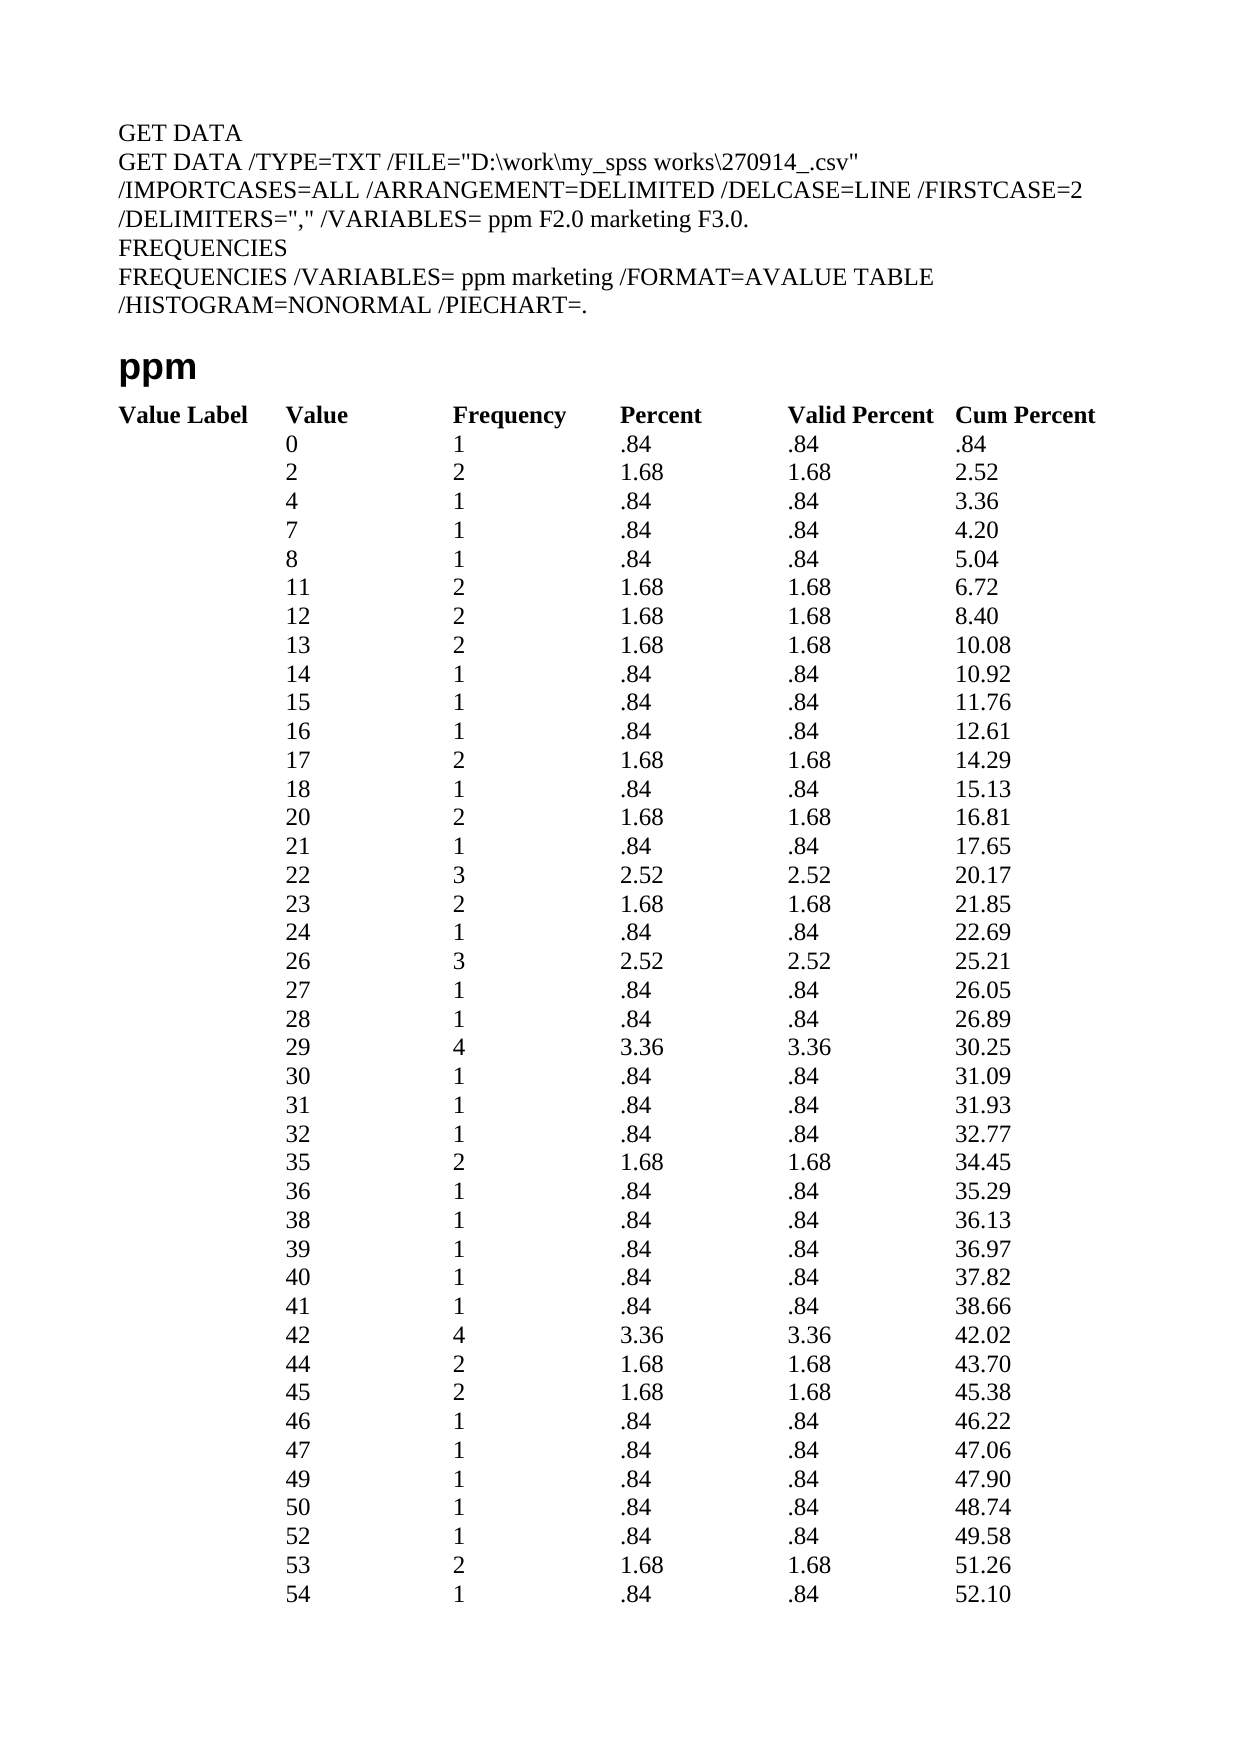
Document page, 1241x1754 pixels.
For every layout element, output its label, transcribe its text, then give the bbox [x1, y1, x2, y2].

table_cell 3.36 [788, 981, 955, 1009]
table_cell 13 [285, 578, 453, 607]
table_cell 2 [453, 578, 620, 607]
table_cell 52 [285, 1469, 453, 1498]
table_cell .84 [620, 952, 787, 981]
table_cell 1 [453, 952, 620, 981]
table_cell 2.52 [788, 808, 955, 837]
table_cell 16.81 [955, 751, 1122, 779]
table_cell 20.17 [955, 808, 1122, 837]
table_cell 16 [285, 664, 453, 693]
table_cell 3 [453, 808, 620, 837]
table_cell 31.09 [955, 1009, 1122, 1038]
table_cell 2.52 [620, 808, 787, 837]
table_cell [118, 1268, 285, 1297]
table_cell 15.13 [955, 722, 1122, 751]
table_cell 1 [453, 1124, 620, 1153]
table_cell 35 [285, 1096, 453, 1124]
table_cell 1 [453, 923, 620, 952]
table_cell [118, 866, 285, 894]
table_cell [118, 1124, 285, 1153]
table_cell [118, 1153, 285, 1182]
table_cell .84 [788, 1469, 955, 1498]
table_cell 22.69 [955, 866, 1122, 894]
table_cell .84 [788, 1067, 955, 1096]
table_cell 52.10 [955, 1527, 1122, 1556]
table_cell [118, 779, 285, 808]
table_cell [118, 1383, 285, 1412]
table_cell 26.05 [955, 923, 1122, 952]
table_cell [118, 1182, 285, 1211]
table_header [620, 348, 787, 377]
table_cell 3.36 [620, 1268, 787, 1297]
table_cell .84 [620, 1009, 787, 1038]
table_cell 23 [285, 837, 453, 866]
table_cell 54.62 [955, 1584, 1122, 1613]
table_cell 8 [285, 492, 453, 521]
table_cell 3.36 [620, 981, 787, 1009]
table_cell 1 [453, 1067, 620, 1096]
table_cell 45.38 [955, 1326, 1122, 1354]
table_cell 51.26 [955, 1498, 1122, 1527]
table_cell [118, 837, 285, 866]
table_cell 28 [285, 952, 453, 981]
table_cell [118, 549, 285, 578]
table_cell 32.77 [955, 1067, 1122, 1096]
table_cell 1.68 [620, 751, 787, 779]
table_cell 1.68 [788, 1297, 955, 1326]
table_cell 2 [453, 837, 620, 866]
table_cell 2 [453, 1326, 620, 1354]
table_cell 34.45 [955, 1096, 1122, 1124]
table_cell 1.68 [788, 406, 955, 434]
table_cell [118, 492, 285, 521]
table_cell 1.68 [620, 521, 787, 549]
table_cell 2 [453, 1297, 620, 1326]
table_cell 31 [285, 1038, 453, 1067]
table_cell 1.68 [788, 1096, 955, 1124]
table_cell 25.21 [955, 894, 1122, 923]
table_cell 27 [285, 923, 453, 952]
table_cell 1 [453, 722, 620, 751]
table_cell 1 [453, 1527, 620, 1556]
table_cell .84 [788, 1211, 955, 1239]
table_cell 3.36 [955, 434, 1122, 463]
table_cell .84 [620, 722, 787, 751]
table_cell .84 [788, 492, 955, 521]
table_cell 53.78 [955, 1556, 1122, 1584]
table_cell 21 [285, 779, 453, 808]
table_cell 1.68 [788, 751, 955, 779]
table_cell .84 [620, 1153, 787, 1182]
table_cell 1.68 [620, 1498, 787, 1527]
table_cell .84 [620, 434, 787, 463]
table_cell 1 [453, 1469, 620, 1498]
table_cell 21.85 [955, 837, 1122, 866]
table_cell [118, 664, 285, 693]
table_cell 24 [285, 866, 453, 894]
table_cell 1 [453, 1441, 620, 1469]
table_cell [118, 406, 285, 434]
table_cell 14.29 [955, 693, 1122, 722]
table_cell .84 [620, 1354, 787, 1383]
table_cell [118, 1038, 285, 1067]
table_cell .84 [788, 1009, 955, 1038]
table_cell .84 [788, 664, 955, 693]
table_cell 22 [285, 808, 453, 837]
table_cell [118, 1498, 285, 1527]
table_cell [118, 1211, 285, 1239]
table_cell 1 [453, 1182, 620, 1211]
table_cell 1 [453, 434, 620, 463]
table_cell 47.06 [955, 1383, 1122, 1412]
table_cell 1.68 [788, 837, 955, 866]
table_cell 4 [285, 434, 453, 463]
table_cell 2 [453, 1498, 620, 1527]
table_cell 2 [453, 1556, 620, 1584]
table_cell 20 [285, 751, 453, 779]
text FREQUENCIES [118, 233, 1122, 262]
table_cell 36 [285, 1124, 453, 1153]
table_cell .84 [620, 1527, 787, 1556]
table_cell 1 [453, 779, 620, 808]
table_cell 38 [285, 1153, 453, 1182]
table_cell .84 [788, 1182, 955, 1211]
table_cell 1.68 [620, 1326, 787, 1354]
table_cell [118, 1584, 285, 1613]
table_cell 1 [453, 377, 620, 406]
table_cell [118, 636, 285, 664]
table_cell 1 [453, 1383, 620, 1412]
table_cell .84 [620, 636, 787, 664]
table_cell 14 [285, 607, 453, 636]
table_cell 2 [453, 406, 620, 434]
table_cell 42 [285, 1268, 453, 1297]
table_header [453, 348, 620, 377]
table_cell 2 [453, 751, 620, 779]
table_cell 10.92 [955, 607, 1122, 636]
table_cell .84 [788, 923, 955, 952]
table_cell 1.68 [620, 837, 787, 866]
table_cell .84 [788, 952, 955, 981]
table_cell .84 [788, 636, 955, 664]
table_cell 1 [453, 664, 620, 693]
table_cell 1 [453, 866, 620, 894]
table_cell [118, 377, 285, 406]
table_cell [118, 1441, 285, 1469]
table_cell .84 [620, 1441, 787, 1469]
table_cell 3 [453, 894, 620, 923]
table_cell 8.40 [955, 549, 1122, 578]
table_cell 2 [453, 521, 620, 549]
table_cell [118, 1354, 285, 1383]
table_cell 44 [285, 1297, 453, 1326]
table_cell .84 [788, 779, 955, 808]
table_cell 48.74 [955, 1441, 1122, 1469]
table_cell 4 [453, 981, 620, 1009]
table_cell 1.68 [620, 693, 787, 722]
table_cell .84 [788, 1239, 955, 1268]
table_cell .84 [788, 1124, 955, 1153]
table_cell 56 [285, 1584, 453, 1613]
table_header Value Label [118, 348, 285, 377]
table_cell .84 [620, 463, 787, 492]
table_cell 53 [285, 1498, 453, 1527]
table_cell 0 [285, 377, 453, 406]
table_cell .84 [788, 866, 955, 894]
table_cell .84 [620, 1469, 787, 1498]
table_cell .84 [788, 463, 955, 492]
table_cell [118, 1556, 285, 1584]
table_cell .84 [788, 1527, 955, 1556]
table_cell [118, 1469, 285, 1498]
table_cell 4 [453, 1268, 620, 1297]
table_cell 1 [453, 1584, 620, 1613]
table_cell 30.25 [955, 981, 1122, 1009]
subtitle ppm [118, 319, 1122, 348]
table_cell 12 [285, 549, 453, 578]
table_cell 41 [285, 1239, 453, 1268]
table_cell 1 [453, 463, 620, 492]
table_cell [118, 1009, 285, 1038]
table_cell 18 [285, 722, 453, 751]
table_cell 7 [285, 463, 453, 492]
table_cell 1.68 [620, 1096, 787, 1124]
table_cell .84 [620, 1124, 787, 1153]
table_cell 37.82 [955, 1211, 1122, 1239]
table_cell 31.93 [955, 1038, 1122, 1067]
table_cell 1 [453, 1354, 620, 1383]
table_cell 2 [453, 693, 620, 722]
table_cell 1.68 [788, 521, 955, 549]
table_cell 1.68 [788, 549, 955, 578]
table_cell 1 [453, 636, 620, 664]
table_cell 2 [453, 1096, 620, 1124]
table_cell 1.68 [620, 549, 787, 578]
table_cell 54 [285, 1527, 453, 1556]
text GET DATA [118, 118, 1122, 147]
table_cell 1.68 [788, 1556, 955, 1584]
table_cell [118, 1096, 285, 1124]
table_cell 55 [285, 1556, 453, 1584]
table_cell 1.68 [788, 578, 955, 607]
table_cell 12.61 [955, 664, 1122, 693]
table_cell .84 [620, 866, 787, 894]
table_cell .84 [620, 1239, 787, 1268]
table_cell 32 [285, 1067, 453, 1096]
table_cell 36.97 [955, 1182, 1122, 1211]
table_cell 1 [453, 607, 620, 636]
table_cell .84 [788, 722, 955, 751]
table_cell .84 [788, 1038, 955, 1067]
table_cell [118, 894, 285, 923]
table_cell .84 [620, 1067, 787, 1096]
table_cell .84 [788, 1584, 955, 1613]
table_cell 1.68 [620, 406, 787, 434]
table_cell 6.72 [955, 521, 1122, 549]
table_cell 1 [453, 1153, 620, 1182]
table_cell 1.68 [620, 1297, 787, 1326]
table_cell 10.08 [955, 578, 1122, 607]
table_cell [118, 952, 285, 981]
table_cell 1.68 [788, 1498, 955, 1527]
table_cell [118, 607, 285, 636]
table_cell 38.66 [955, 1239, 1122, 1268]
table_cell 26 [285, 894, 453, 923]
table_cell [118, 981, 285, 1009]
table_cell [118, 1527, 285, 1556]
table_cell 11 [285, 521, 453, 549]
table_cell .84 [788, 1354, 955, 1383]
table_cell 29 [285, 981, 453, 1009]
table_cell [118, 693, 285, 722]
table_cell .84 [620, 607, 787, 636]
table_cell 2.52 [788, 894, 955, 923]
table_cell .84 [788, 1441, 955, 1469]
table_cell 26.89 [955, 952, 1122, 981]
table_cell .84 [620, 1211, 787, 1239]
table_cell 1 [453, 492, 620, 521]
table_cell [118, 1239, 285, 1268]
table_cell [118, 808, 285, 837]
table_cell [118, 463, 285, 492]
table_cell 49.58 [955, 1469, 1122, 1498]
table_cell [118, 578, 285, 607]
table_cell .84 [620, 1584, 787, 1613]
table_cell [118, 1297, 285, 1326]
table_cell 40 [285, 1211, 453, 1239]
table_cell .84 [788, 1383, 955, 1412]
table_cell 35.29 [955, 1124, 1122, 1153]
text GET DATA /TYPE=TXT /FILE="D:\work\my_spss works\270914_.csv" /IMPORTCASES=ALL /ARRANGEMENT=DELIMITED /DELCASE=LINE /FIRSTCASE=2 /DELIMITERS="," /VARIABLES= ppm F2.0 marketing F3.0. [118, 147, 1122, 233]
table_cell 1 [453, 1412, 620, 1441]
table_cell [118, 751, 285, 779]
table_cell .84 [620, 1412, 787, 1441]
table_cell .84 [620, 923, 787, 952]
table_cell .84 [620, 1038, 787, 1067]
table_cell 36.13 [955, 1153, 1122, 1182]
table_cell .84 [788, 434, 955, 463]
table_cell .84 [620, 492, 787, 521]
table_cell 1.68 [620, 578, 787, 607]
table_cell 47 [285, 1383, 453, 1412]
table_cell 47.90 [955, 1412, 1122, 1441]
table_cell .84 [620, 377, 787, 406]
table_cell .84 [788, 1153, 955, 1182]
table_cell 4.20 [955, 463, 1122, 492]
table_cell 11.76 [955, 636, 1122, 664]
table_header [788, 348, 955, 377]
table_cell 2 [453, 549, 620, 578]
table_cell 1 [453, 1038, 620, 1067]
table_cell .84 [620, 1383, 787, 1412]
table_cell 46 [285, 1354, 453, 1383]
table_cell [118, 434, 285, 463]
table_cell 2.52 [620, 894, 787, 923]
table_cell .84 [620, 664, 787, 693]
table_cell 1.68 [788, 1326, 955, 1354]
table_cell 3.36 [788, 1268, 955, 1297]
table_cell 42.02 [955, 1268, 1122, 1297]
table_cell 1 [453, 1009, 620, 1038]
table_cell 30 [285, 1009, 453, 1038]
table_cell 43.70 [955, 1297, 1122, 1326]
table_cell .84 [955, 377, 1122, 406]
table_cell [118, 1412, 285, 1441]
table_cell 1 [453, 1211, 620, 1239]
table_cell .84 [620, 779, 787, 808]
table_cell [118, 1067, 285, 1096]
table_cell 5.04 [955, 492, 1122, 521]
table_cell [118, 1326, 285, 1354]
table_header [285, 348, 453, 377]
table_cell 2 [285, 406, 453, 434]
text FREQUENCIES /VARIABLES= ppm marketing /FORMAT=AVALUE TABLE /HISTOGRAM=NONORMAL /PIECHART=. [118, 262, 1122, 319]
table_cell .84 [620, 1182, 787, 1211]
table_cell [118, 923, 285, 952]
table_cell 15 [285, 636, 453, 664]
table_cell [118, 722, 285, 751]
table_header [955, 348, 1122, 377]
table_cell 17.65 [955, 779, 1122, 808]
table_cell 50 [285, 1441, 453, 1469]
table_cell .84 [788, 607, 955, 636]
table_cell 1.68 [620, 1556, 787, 1584]
table_cell [118, 521, 285, 549]
table_cell 2.52 [955, 406, 1122, 434]
table_cell .84 [788, 1412, 955, 1441]
table_cell 17 [285, 693, 453, 722]
table_cell 1.68 [788, 693, 955, 722]
table_cell 49 [285, 1412, 453, 1441]
table_cell 39 [285, 1182, 453, 1211]
table_cell 45 [285, 1326, 453, 1354]
table_cell 46.22 [955, 1354, 1122, 1383]
table_cell .84 [788, 377, 955, 406]
table_cell 1 [453, 1239, 620, 1268]
